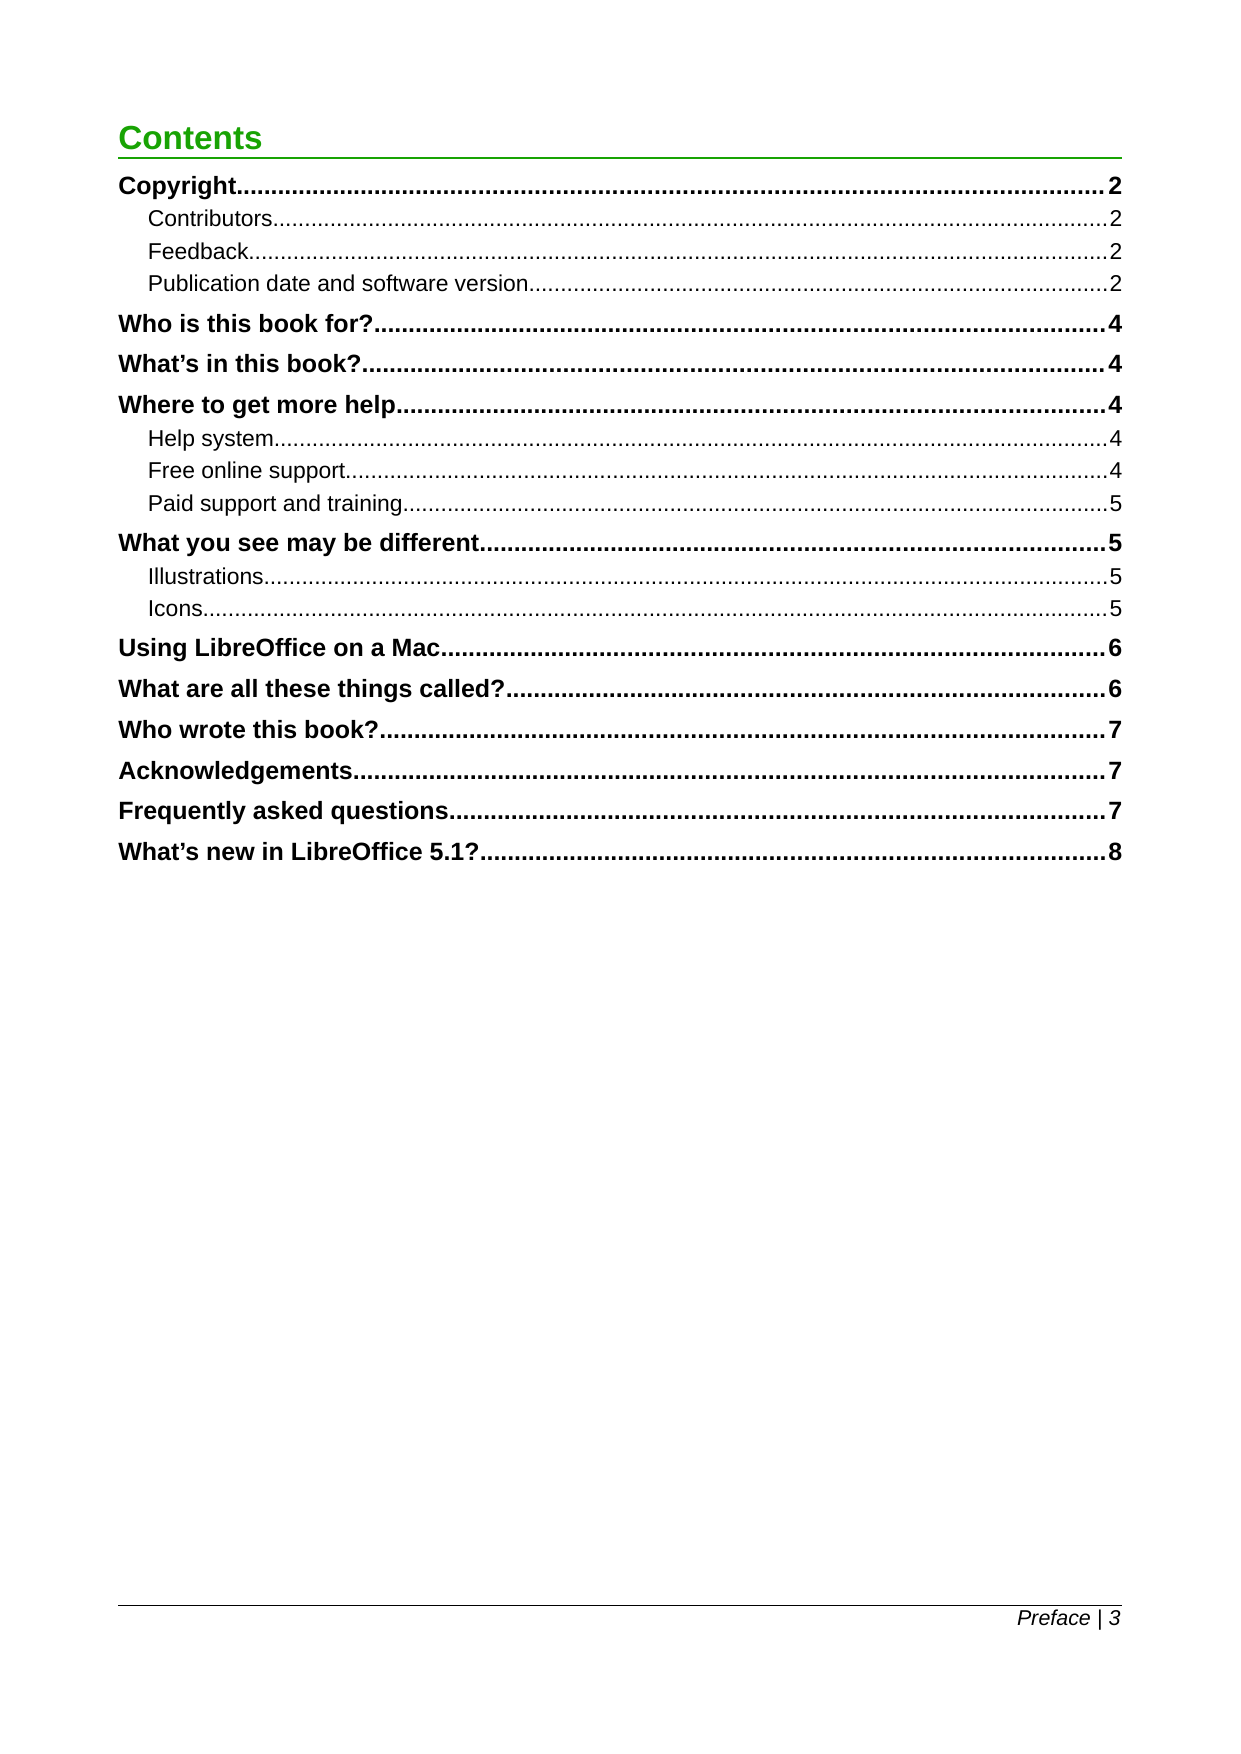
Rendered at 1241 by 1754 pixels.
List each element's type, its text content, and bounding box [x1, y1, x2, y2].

text What’s in this book? 4 [118, 349, 1122, 378]
text Illustrations 5 [148, 563, 1122, 589]
text Free online support 4 [148, 457, 1122, 483]
text Help system 4 [148, 425, 1122, 451]
text Who wrote this book? 7 [118, 715, 1122, 744]
text Paid support and training 5 [148, 489, 1122, 516]
text Feedback 2 [148, 238, 1122, 264]
text Icons 5 [148, 595, 1122, 621]
text Who is this book for? 4 [118, 308, 1122, 337]
text What’s new in LibreOffice 5.1? 8 [118, 837, 1122, 866]
text Frequently asked questions 7 [118, 796, 1122, 825]
text Where to get more help 4 [118, 390, 1122, 419]
text Publication date and software version 2 [148, 270, 1122, 297]
text Acknowledgements 7 [118, 756, 1122, 784]
text Using LibreOffice on a Mac 6 [118, 633, 1122, 662]
text Copyright 2 [118, 171, 1122, 199]
text What are all these things called? 6 [118, 674, 1122, 703]
text What you see may be different 5 [118, 528, 1122, 557]
subtitle Contents [118, 118, 1122, 157]
text Contributors 2 [148, 205, 1122, 232]
